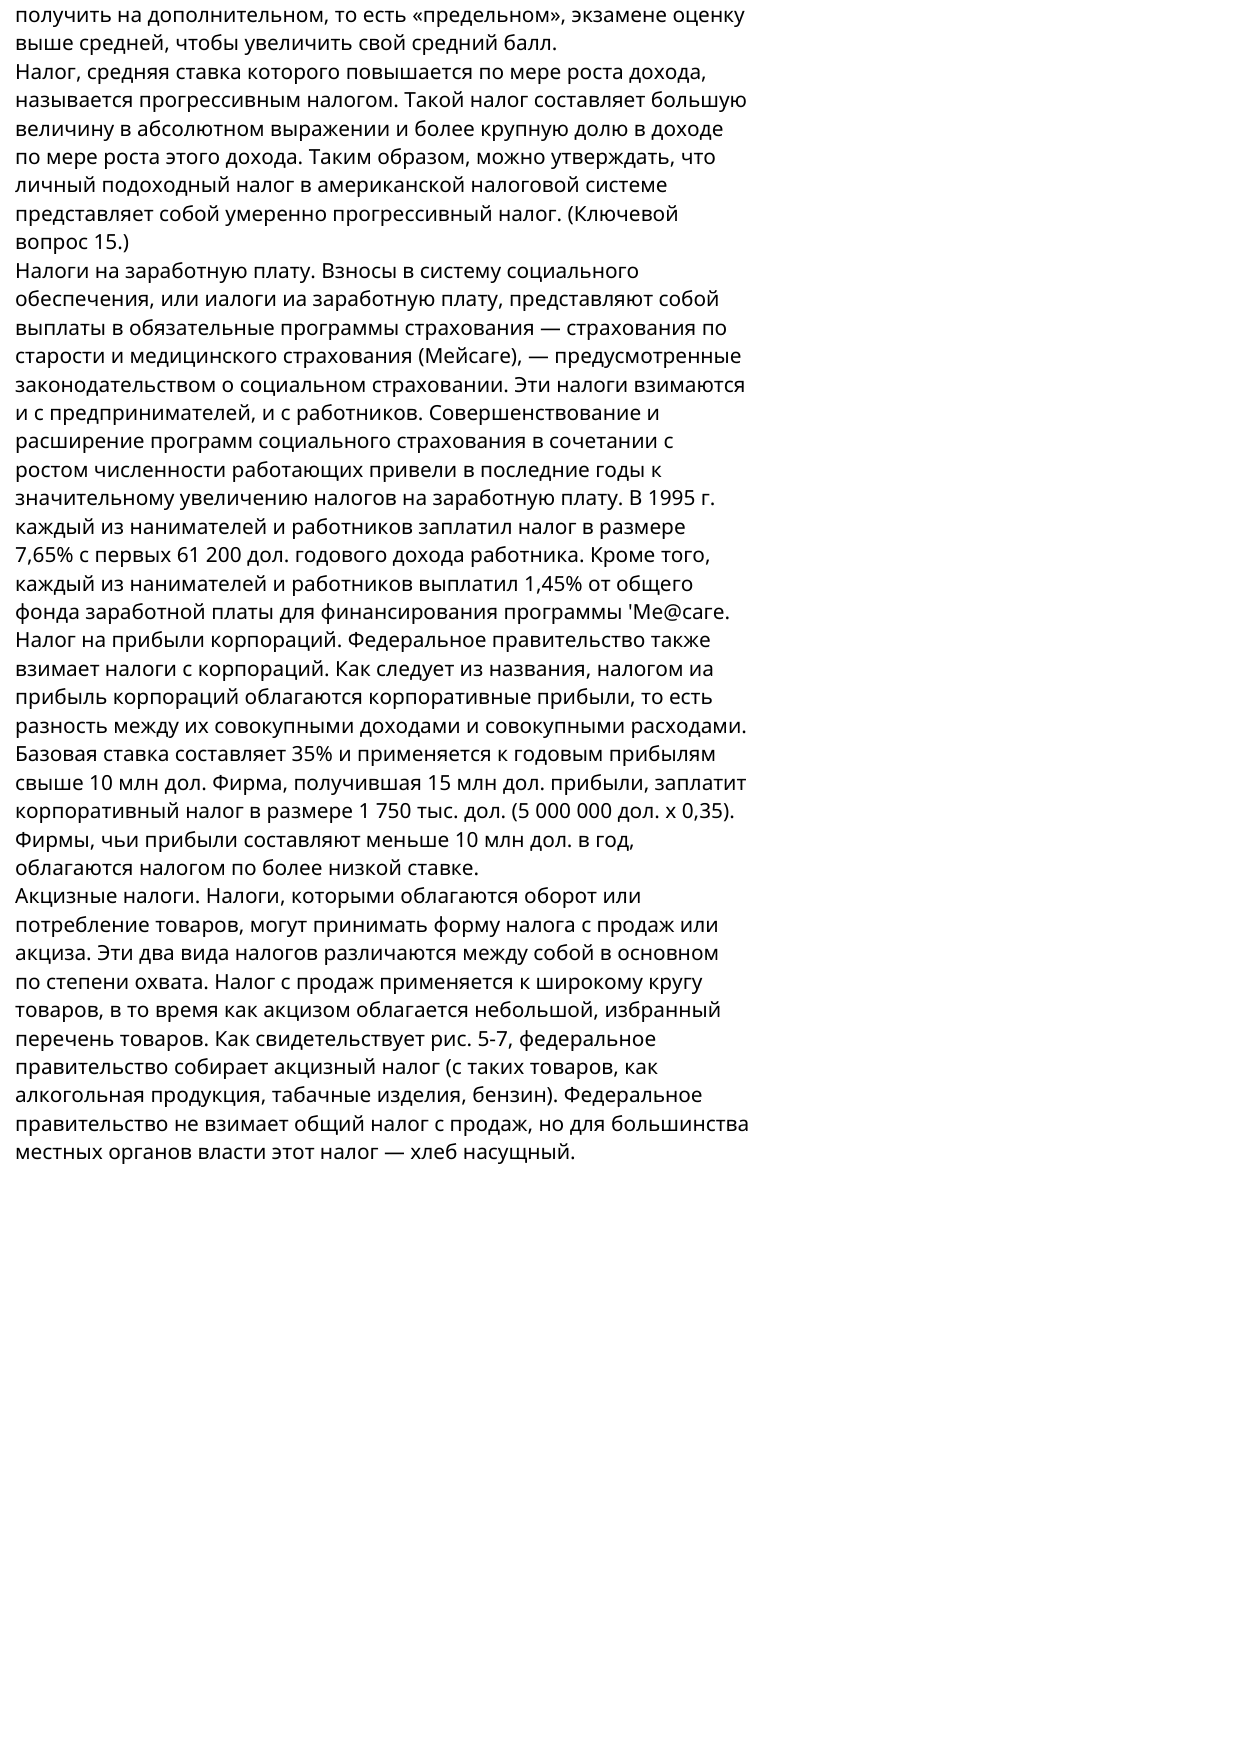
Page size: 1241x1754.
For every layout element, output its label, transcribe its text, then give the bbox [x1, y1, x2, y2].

text Акцизные налоги. Налоги, которыми облагаются оборот или потребление товаров, могут принимать форму налога с продаж или акциза. Эти два вида налогов различаются между собой в основном по степени охвата. Налог с продаж применяется к широкому кругу товаров, в то время как акцизом облагается небольшой, избранный перечень товаров. Как свидетельствует рис. 5-7, федеральное правительство собирает акцизный налог (с таких товаров, как алкогольная продукция, табачные изделия, бензин). Федеральное правительство не взимает общий налог с продаж, но для большинства местных органов власти этот налог — хлеб насущный. [15, 882, 750, 1166]
text Налог, средняя ставка которого повышается по мере роста дохода, называется прогрессивным налогом. Такой налог составляет большую величину в абсолютном выражении и более крупную долю в доходе по мере роста этого дохода. Таким образом, можно утверждать, что личный подоходный налог в американской налоговой системе представляет собой умеренно прогрессивный налог. (Ключевой вопрос 15.) [15, 57, 750, 256]
text Налоги на заработную плату. Взносы в систему социального обеспечения, или иалоги иа заработную плату, представляют собой выплаты в обязательные программы страхования — страхования по старости и медицинского страхования (Мейсаге), — предусмотренные законодательством о социальном страховании. Эти налоги взимаются и с предпринимателей, и с работников. Совершенствование и расширение программ социального страхования в сочетании с ростом численности работающих привели в последние годы к значительному увеличению налогов на заработную плату. В 1995 г. каждый из нанимателей и работников заплатил налог в размере 7,65% с первых 61 200 дол. годового дохода работника. Кроме того, каждый из нанимателей и работников выплатил 1,45% от общего фонда заработной платы для финансирования программы 'Ме@саге. [15, 256, 750, 626]
text Налог на прибыли корпораций. Федеральное правительство также взимает налоги с корпораций. Как следует из названия, налогом иа прибыль корпораций облагаются корпоративные прибыли, то есть разность между их совокупными доходами и совокупными расходами. Базовая ставка составляет 35% и применяется к годовым прибылям свыше 10 млн дол. Фирма, получившая 15 млн дол. прибыли, заплатит корпоративный налог в размере 1 750 тыс. дол. (5 000 000 дол. х 0,35). Фирмы, чьи прибыли составляют меньше 10 млн дол. в год, облагаются налогом по более низкой ставке. [15, 626, 750, 882]
text получить на дополнительном, то есть «предельном», экзамене оценку выше средней, чтобы увеличить свой средний балл. [15, 0, 750, 57]
